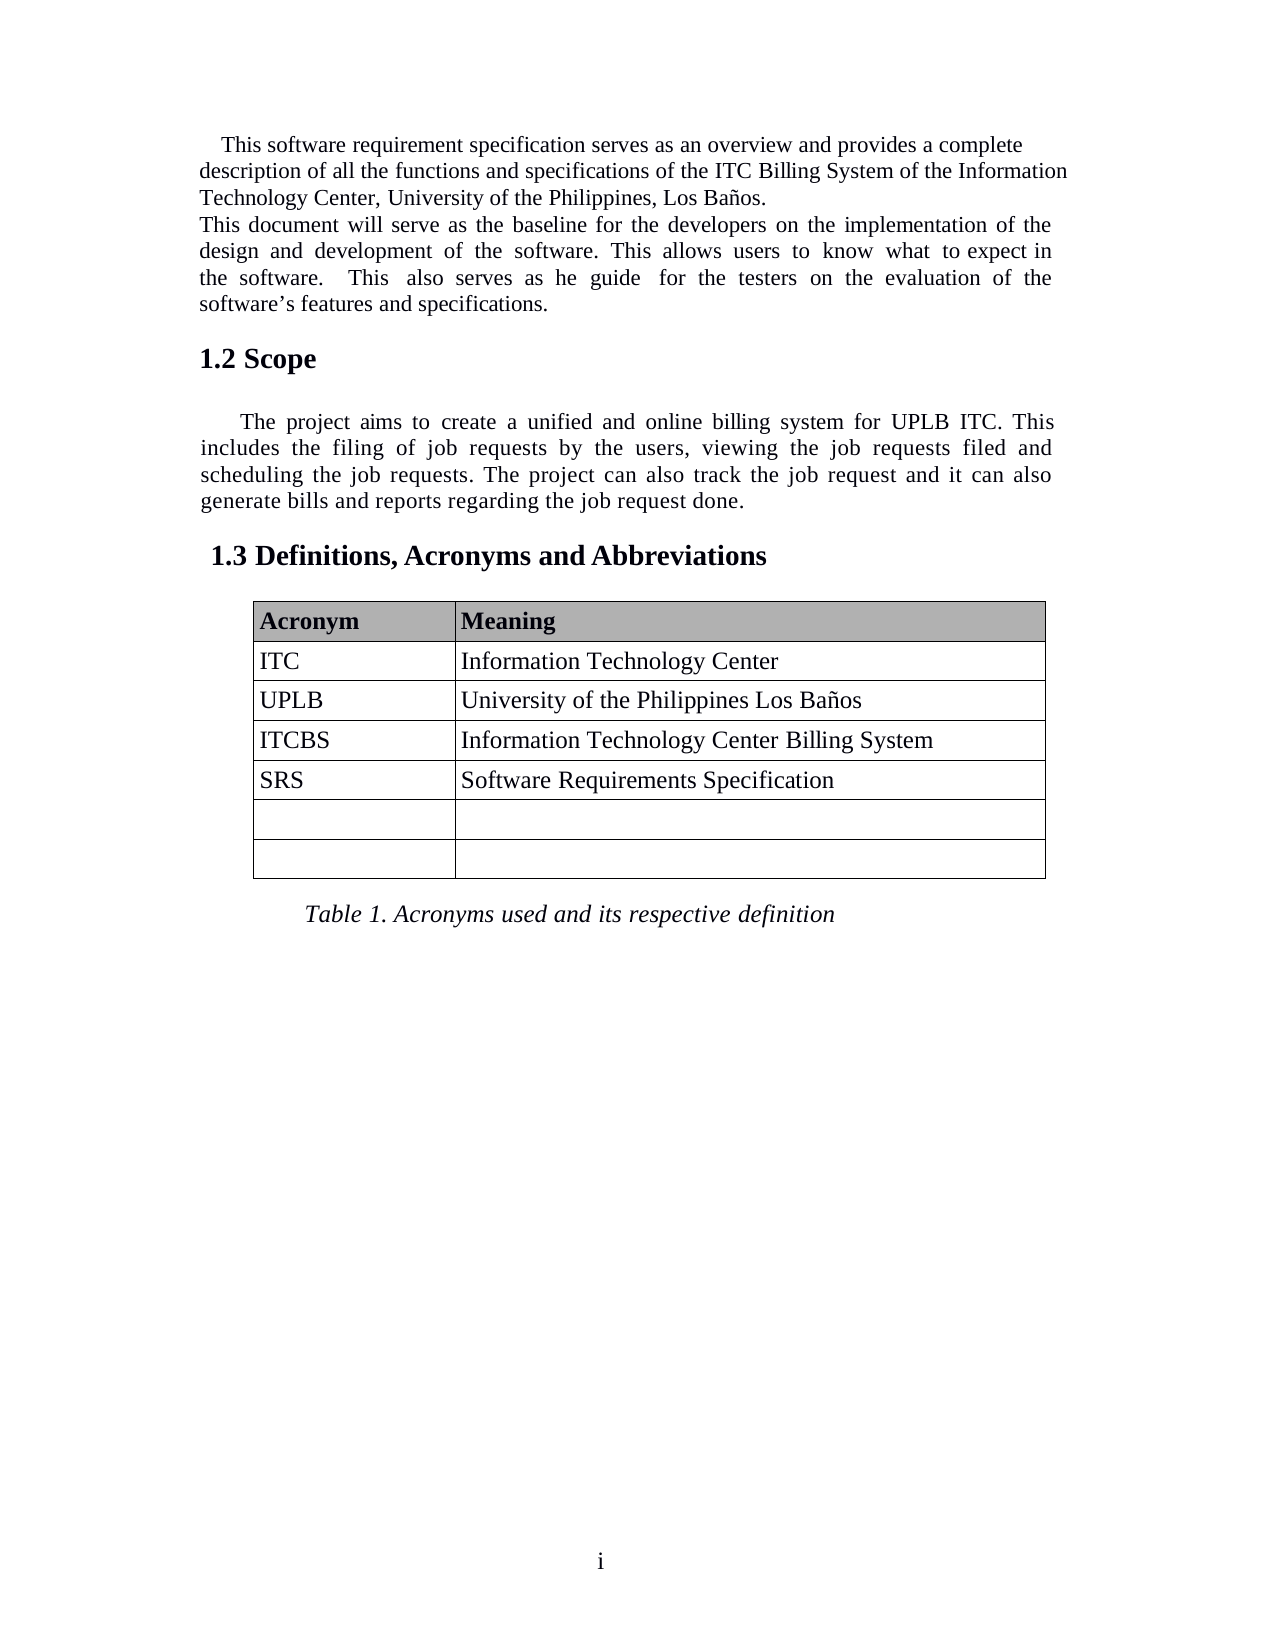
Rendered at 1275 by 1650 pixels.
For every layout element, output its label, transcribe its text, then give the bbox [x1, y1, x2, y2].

table_cell [456, 800, 1045, 839]
text The project aims to create a unified and online billing system for UPLB ITC. This includes the filing of job requests by the users, viewing the job requests filed and scheduling the job requests. The project can also track the job request and it can also generate bills and reports regarding the job request done. [135, 408, 1054, 513]
table_cell Information Technology Center [456, 642, 1045, 680]
table_cell [254, 800, 455, 839]
table_cell University of the Philippines Los Baños [456, 681, 1045, 720]
text This document will serve as the baseline for the developers on the implementation of the design and development of the software. This allows users to know what to expect in the software. This also serves as he guide for the testers on the evaluation of the software’s features and specifications. [199, 211, 1052, 317]
table_header Meaning [456, 602, 1045, 641]
text This software requirement specification serves as an overview and provides a complete description of all the functions and specifications of the ITC Billing System of the Information Technology Center, University of the Philippines, Los Baños. [199, 131, 1096, 210]
text Table 1. Acronyms used and its respective definition [304, 904, 1096, 927]
table_cell SRS [254, 761, 455, 799]
table_cell ITCBS [254, 721, 455, 759]
table_cell Software Requirements Specification [456, 761, 1045, 799]
table_header Acronym [254, 602, 455, 641]
table_cell [456, 840, 1045, 878]
subtitle 1.3 Definitions, Acronyms and Abbreviations [210, 538, 1096, 572]
table_cell [254, 840, 455, 878]
table_cell UPLB [254, 681, 455, 720]
text 1.2 Scope [135, 341, 1096, 374]
table_cell Information Technology Center Billing System [456, 721, 1045, 759]
table_cell ITC [254, 642, 455, 680]
